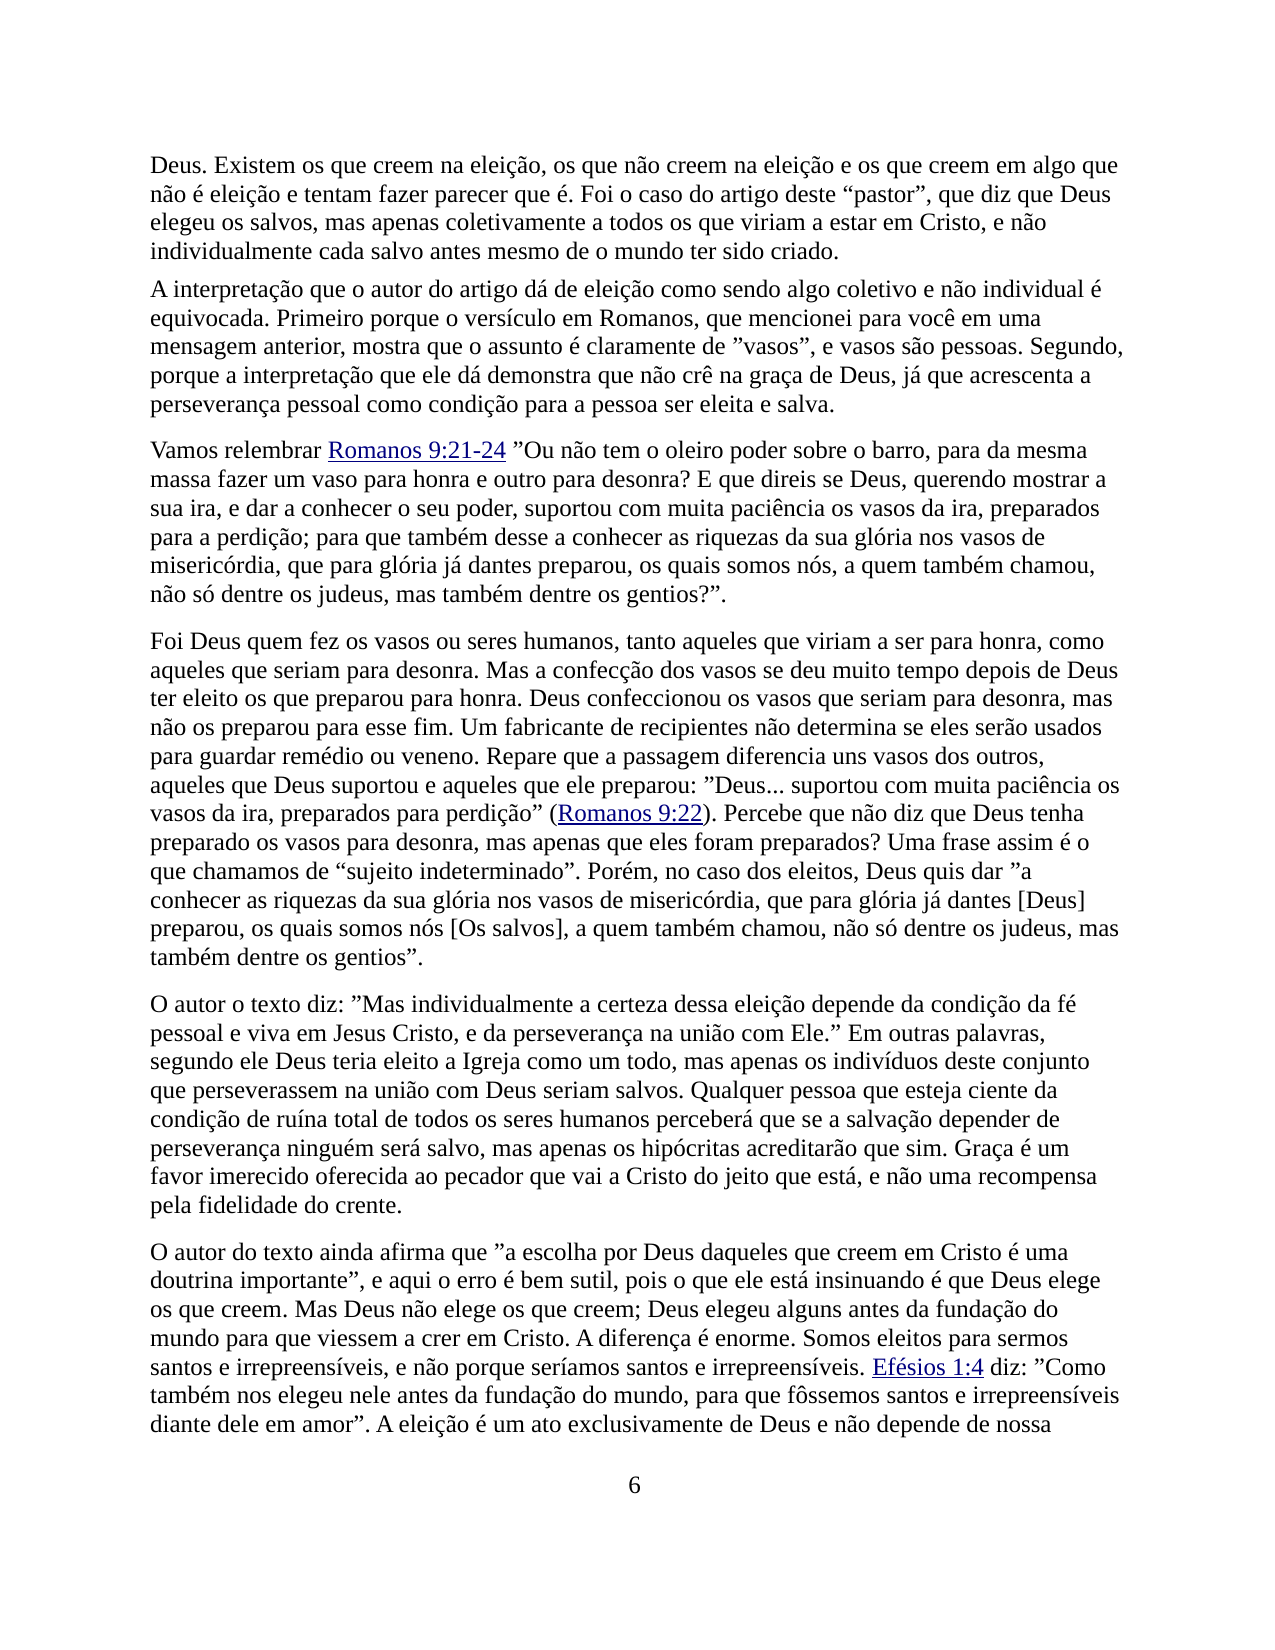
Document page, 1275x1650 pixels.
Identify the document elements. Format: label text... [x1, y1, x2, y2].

text Foi Deus quem fez os vasos ou seres humanos, tanto aqueles que viriam a ser para honra, como aqueles que seriam para desonra. Mas a confecção dos vasos se deu muito tempo depois de Deus ter eleito os que preparou para honra. Deus confeccionou os vasos que seriam para desonra, mas não os preparou para esse fim. Um fabricante de recipientes não determina se eles serão usados para guardar remédio ou veneno. Repare que a passagem diferencia uns vasos dos outros, aqueles que Deus suportou e aqueles que ele preparou: ”Deus... suportou com muita paciência os vasos da ira, preparados para perdição” (Romanos 9:22). Percebe que não diz que Deus tenha preparado os vasos para desonra, mas apenas que eles foram preparados? Uma frase assim é o que chamamos de “sujeito indeterminado”. Porém, no caso dos eleitos, Deus quis dar ”a conhecer as riquezas da sua glória nos vasos de misericórdia, que para glória já dantes [Deus] preparou, os quais somos nós [Os salvos], a quem também chamou, não só dentre os judeus, mas também dentre os gentios”. [150, 626, 1125, 971]
text A interpretação que o autor do artigo dá de eleição como sendo algo coletivo e não individual é equivocada. Primeiro porque o versículo em Romanos, que mencionei para você em uma mensagem anterior, mostra que o assunto é claramente de ”vasos”, e vasos são pessoas. Segundo, porque a interpretação que ele dá demonstra que não crê na graça de Deus, já que acrescenta a perseverança pessoal como condição para a pessoa ser eleita e salva. [150, 274, 1125, 418]
text O autor o texto diz: ”Mas individualmente a certeza dessa eleição depende da condição da fé pessoal e viva em Jesus Cristo, e da perseverança na união com Ele.” Em outras palavras, segundo ele Deus teria eleito a Igreja como um todo, mas apenas os indivíduos deste conjunto que perseverassem na união com Deus seriam salvos. Qualquer pessoa que esteja ciente da condição de ruína total de todos os seres humanos perceberá que se a salvação depender de perseverança ninguém será salvo, mas apenas os hipócritas acreditarão que sim. Graça é um favor imerecido oferecida ao pecador que vai a Cristo do jeito que está, e não uma recompensa pela fidelidade do crente. [150, 989, 1125, 1219]
text Deus. Existem os que creem na eleição, os que não creem na eleição e os que creem em algo que não é eleição e tentam fazer parecer que é. Foi o caso do artigo deste “pastor”, que diz que Deus elegeu os salvos, mas apenas coletivamente a todos os que viriam a estar em Cristo, e não individualmente cada salvo antes mesmo de o mundo ter sido criado. [150, 150, 1125, 265]
text Vamos relembrar Romanos 9:21-24 ”Ou não tem o oleiro poder sobre o barro, para da mesma massa fazer um vaso para honra e outro para desonra? E que direis se Deus, querendo mostrar a sua ira, e dar a conhecer o seu poder, suportou com muita paciência os vasos da ira, preparados para a perdição; para que também desse a conhecer as riquezas da sua glória nos vasos de misericórdia, que para glória já dantes preparou, os quais somos nós, a quem também chamou, não só dentre os judeus, mas também dentre os gentios?”. [150, 436, 1125, 608]
text O autor do texto ainda afirma que ”a escolha por Deus daqueles que creem em Cristo é uma doutrina importante”, e aqui o erro é bem sutil, pois o que ele está insinuando é que Deus elege os que creem. Mas Deus não elege os que creem; Deus elegeu alguns antes da fundação do mundo para que viessem a crer em Cristo. A diferença é enorme. Somos eleitos para sermos santos e irrepreensíveis, e não porque seríamos santos e irrepreensíveis. Efésios 1:4 diz: ”Como também nos elegeu nele antes da fundação do mundo, para que fôssemos santos e irrepreensíveis diante dele em amor”. A eleição é um ato exclusivamente de Deus e não depende de nossa [150, 1237, 1125, 1438]
